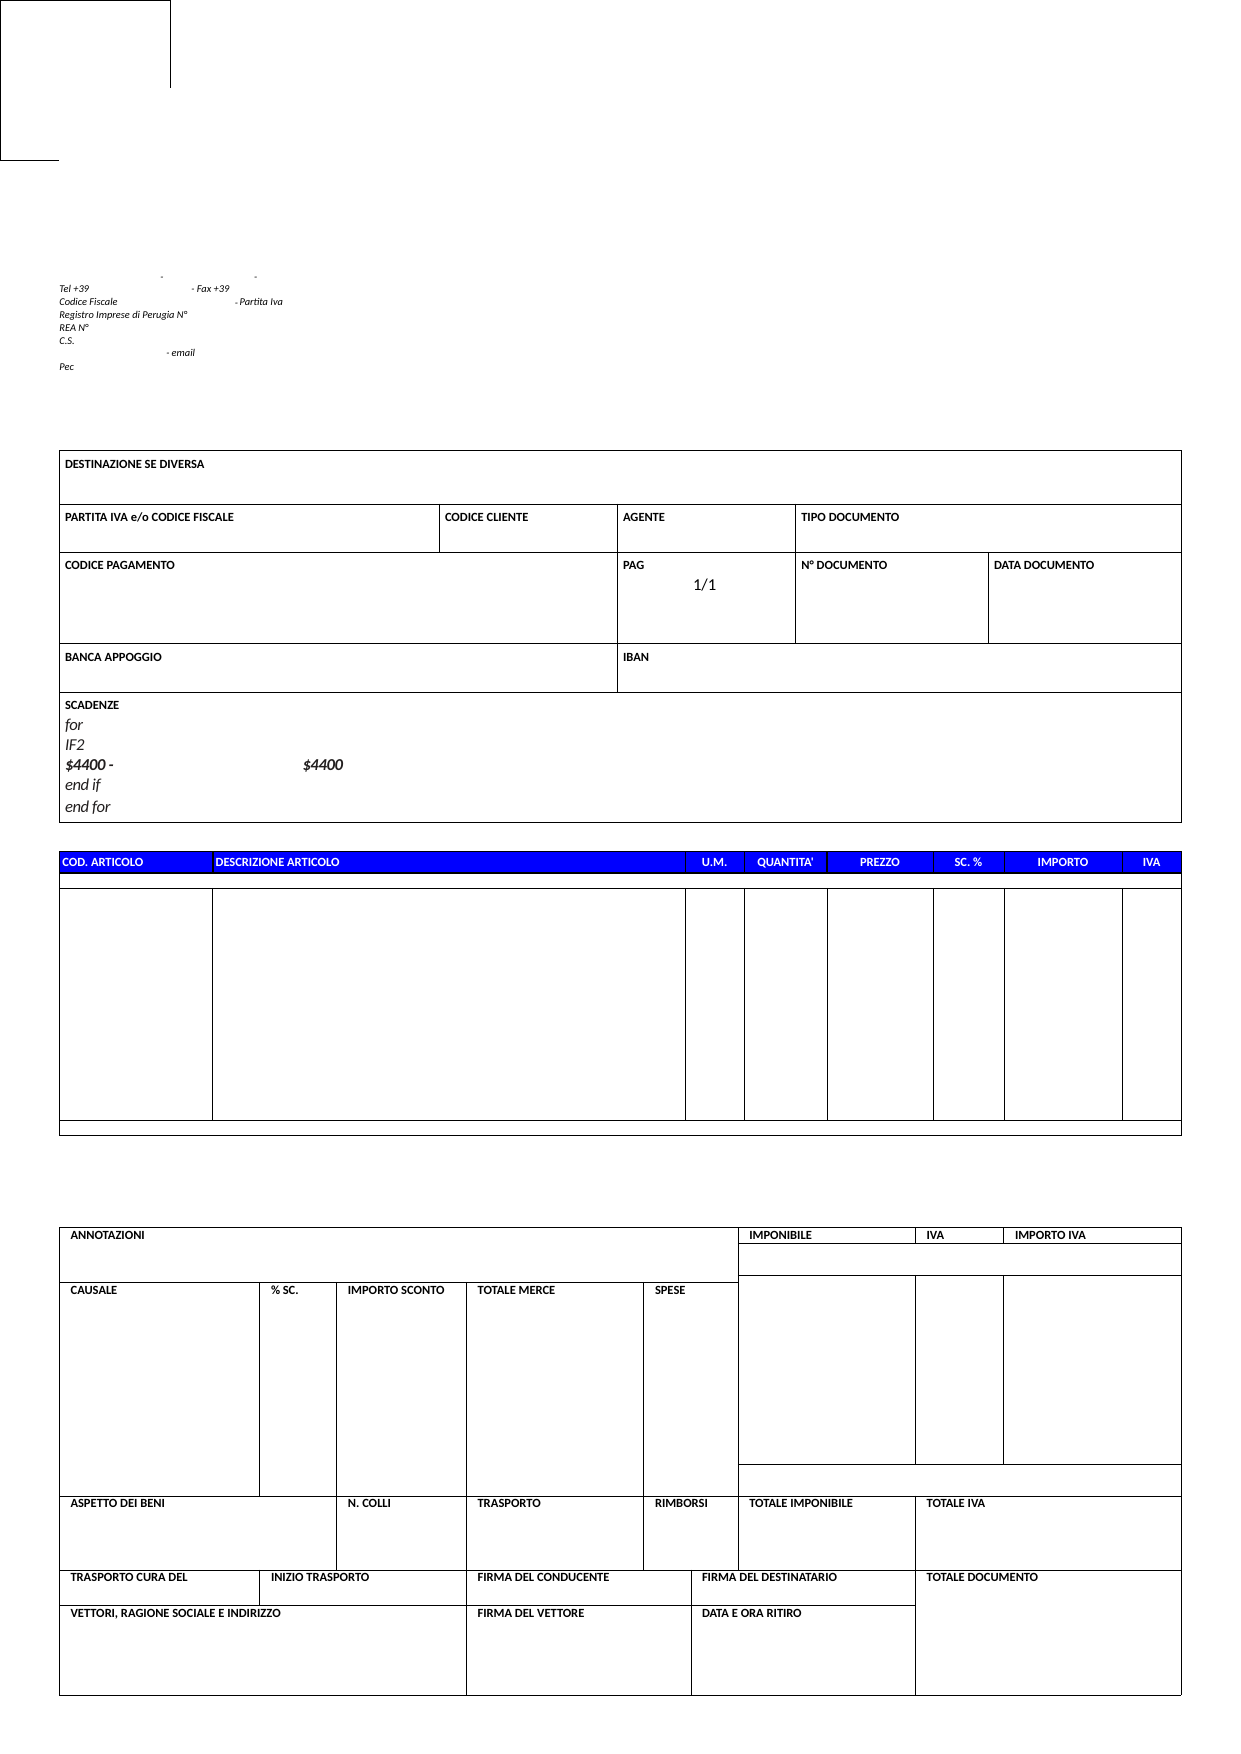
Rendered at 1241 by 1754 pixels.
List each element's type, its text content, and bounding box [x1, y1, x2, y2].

table_cell <line.uom_id and line.uom_id.name or ''> [686, 889, 744, 1120]
table_cell <if test="line.quantity != 0.00"><formatLang(line.price_subtotal)></if> [1005, 889, 1122, 1120]
table_cell <for each="line in o.invoice_line_ids"> [60, 874, 1181, 888]
table_cell <line.invoice_line_tax_ids and line.invoice_line_tax_ids[0].description or ''> [1123, 889, 1181, 1120]
table_cell <line.product_id and line.product_id.code or ''> [60, 889, 212, 1120]
table_cell <if test="line.quantity != 0.00"><formatLang(line.quantity)></if> [745, 889, 827, 1120]
table_cell <if test="line.discount != 0.00"><formatLang(line.discount)></if> [934, 889, 1004, 1120]
table_cell </for> [60, 1121, 1181, 1135]
table_cell <if test="line.quantity != 0.00"><formatLang(line.price_unit)></if> [828, 889, 933, 1120]
table_cell <line.name or ''> [213, 889, 685, 1120]
